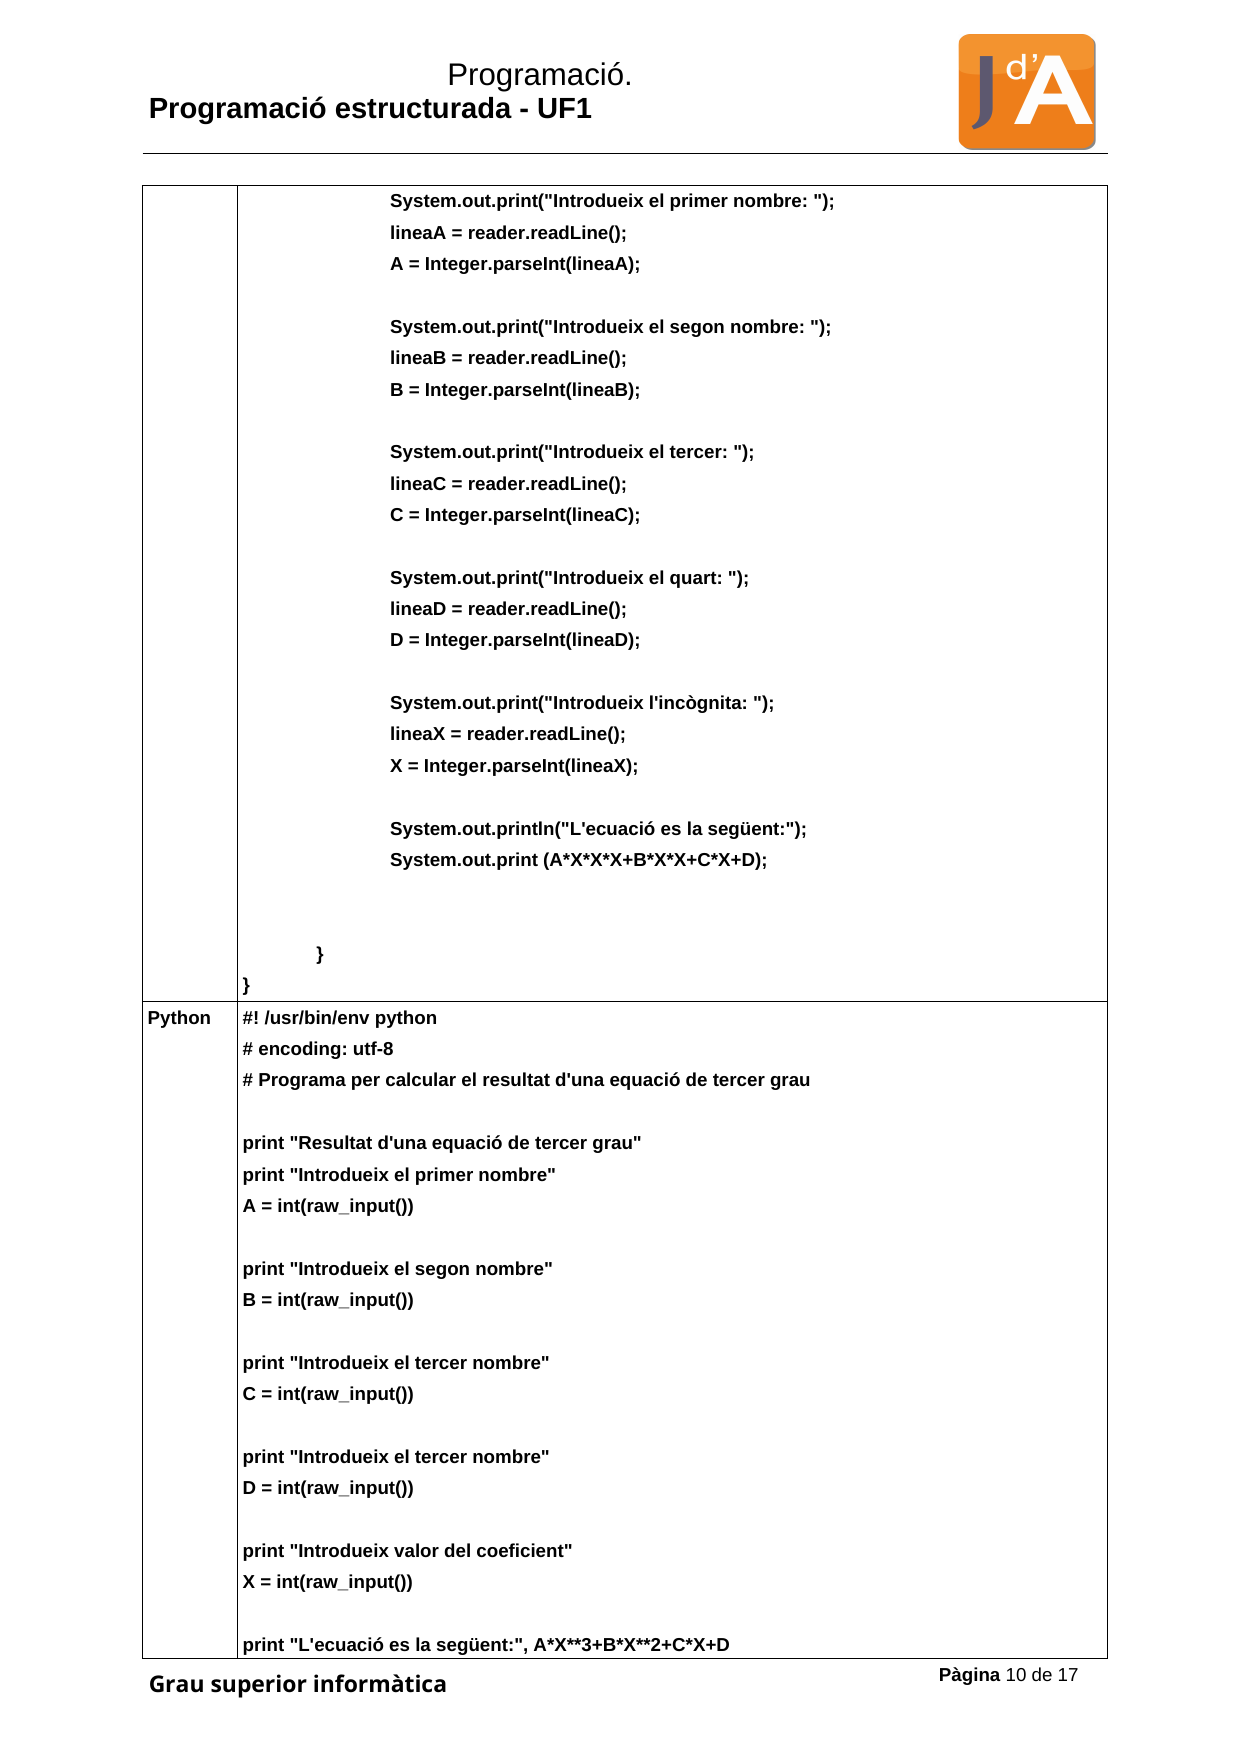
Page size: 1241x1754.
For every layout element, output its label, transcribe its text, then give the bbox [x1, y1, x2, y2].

table_cell #! /usr/bin/env python # encoding: utf-8 # Programa per calcular el resultat d'una equació de tercer grau print "Resultat d'una equació de tercer grau" print "Introdueix el primer nombre" A = int(raw_input()) print "Introdueix el segon nombre" B = int(raw_input()) print "Introdueix el tercer nombre" C = int(raw_input()) print "Introdueix el tercer nombre" D = int(raw_input()) print "Introdueix valor del coeficient" X = int(raw_input()) print "L'ecuació es la següent:", A*X**3+B*X**2+C*X+D [238, 1002, 1107, 1658]
table_header System.out.print("Introdueix el primer nombre: "); lineaA = reader.readLine(); A = Integer.parseInt(lineaA); System.out.print("Introdueix el segon nombre: "); lineaB = reader.readLine(); B = Integer.parseInt(lineaB); System.out.print("Introdueix el tercer: "); lineaC = reader.readLine(); C = Integer.parseInt(lineaC); System.out.print("Introdueix el quart: "); lineaD = reader.readLine(); D = Integer.parseInt(lineaD); System.out.print("Introdueix l'incògnita: "); lineaX = reader.readLine(); X = Integer.parseInt(lineaX); System.out.println("L'ecuació es la següent:"); System.out.print (A*X*X*X+B*X*X+C*X+D); } } [238, 186, 1107, 1001]
picture [958, 34, 1096, 150]
table_header [143, 186, 237, 1001]
table_cell Python [143, 1002, 237, 1658]
